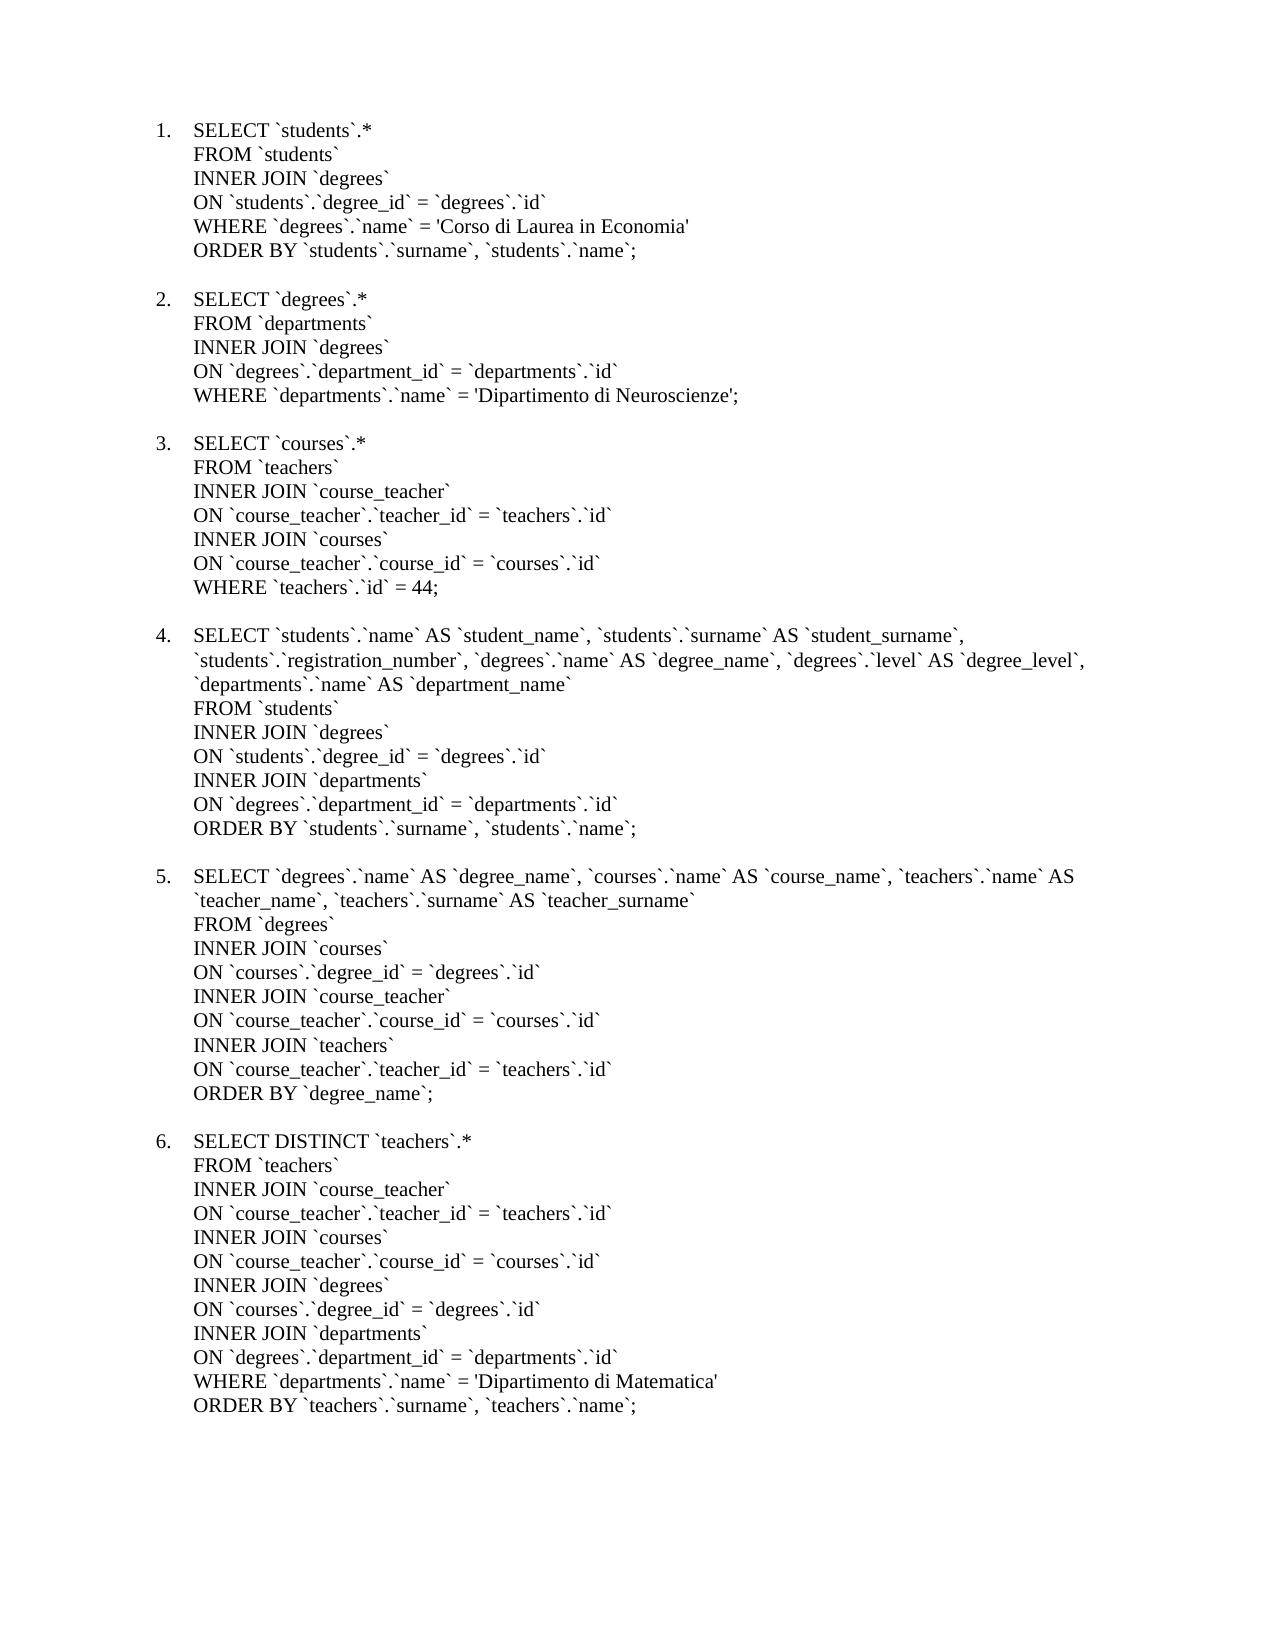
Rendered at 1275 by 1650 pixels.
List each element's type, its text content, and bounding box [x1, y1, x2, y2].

list ON `course_teacher`.`teacher_id` = `teachers`.`id` [156, 1201, 1157, 1225]
list ORDER BY `students`.`surname`, `students`.`name`; [156, 816, 1157, 840]
list INNER JOIN `courses` [156, 1225, 1157, 1249]
list SELECT `students`.`name` AS `student_name`, `students`.`surname` AS `student_surname`, `students`.`registration_number`, `degrees`.`name` AS `degree_name`, `degrees`.`level` AS `degree_level`, `departments`.`name` AS `department_name` [156, 623, 1157, 696]
list FROM `degrees` [156, 912, 1157, 936]
list ON `course_teacher`.`course_id` = `courses`.`id` [156, 1249, 1157, 1273]
list INNER JOIN `course_teacher` [156, 1177, 1157, 1201]
list ON `degrees`.`department_id` = `departments`.`id` [156, 359, 1157, 383]
list ON `students`.`degree_id` = `degrees`.`id` [156, 744, 1157, 768]
list INNER JOIN `degrees` [156, 720, 1157, 744]
list SELECT `courses`.* [156, 431, 1157, 455]
list ON `course_teacher`.`teacher_id` = `teachers`.`id` [156, 503, 1157, 527]
list WHERE `degrees`.`name` = 'Corso di Laurea in Economia' [156, 214, 1157, 238]
list ON `students`.`degree_id` = `degrees`.`id` [156, 190, 1157, 214]
list SELECT `degrees`.* [156, 287, 1157, 311]
list FROM `departments` [156, 311, 1157, 335]
list ORDER BY `teachers`.`surname`, `teachers`.`name`; [156, 1393, 1157, 1417]
list INNER JOIN `courses` [156, 527, 1157, 551]
list ON `course_teacher`.`course_id` = `courses`.`id` [156, 1008, 1157, 1032]
list ON `course_teacher`.`teacher_id` = `teachers`.`id` [156, 1057, 1157, 1081]
list INNER JOIN `course_teacher` [156, 984, 1157, 1008]
list FROM `students` [156, 696, 1157, 720]
list WHERE `teachers`.`id` = 44; [156, 575, 1157, 599]
list WHERE `departments`.`name` = 'Dipartimento di Neuroscienze'; [156, 383, 1157, 407]
list SELECT DISTINCT `teachers`.* [156, 1129, 1157, 1153]
list ORDER BY `students`.`surname`, `students`.`name`; [156, 238, 1157, 262]
list ON `course_teacher`.`course_id` = `courses`.`id` [156, 551, 1157, 575]
list INNER JOIN `degrees` [156, 335, 1157, 359]
list FROM `teachers` [156, 455, 1157, 479]
list WHERE `departments`.`name` = 'Dipartimento di Matematica' [156, 1369, 1157, 1393]
list ON `degrees`.`department_id` = `departments`.`id` [156, 792, 1157, 816]
list INNER JOIN `course_teacher` [156, 479, 1157, 503]
list FROM `teachers` [156, 1153, 1157, 1177]
list INNER JOIN `departments` [156, 1321, 1157, 1345]
list ON `courses`.`degree_id` = `degrees`.`id` [156, 960, 1157, 984]
list SELECT `degrees`.`name` AS `degree_name`, `courses`.`name` AS `course_name`, `teachers`.`name` AS `teacher_name`, `teachers`.`surname` AS `teacher_surname` [156, 864, 1157, 912]
list ON `courses`.`degree_id` = `degrees`.`id` [156, 1297, 1157, 1321]
list INNER JOIN `degrees` [156, 166, 1157, 190]
list INNER JOIN `teachers` [156, 1032, 1157, 1057]
list ORDER BY `degree_name`; [156, 1081, 1157, 1105]
list INNER JOIN `departments` [156, 768, 1157, 792]
list FROM `students` [156, 142, 1157, 166]
list INNER JOIN `degrees` [156, 1273, 1157, 1297]
list ON `degrees`.`department_id` = `departments`.`id` [156, 1345, 1157, 1369]
list INNER JOIN `courses` [156, 936, 1157, 960]
list SELECT `students`.* [156, 118, 1157, 142]
